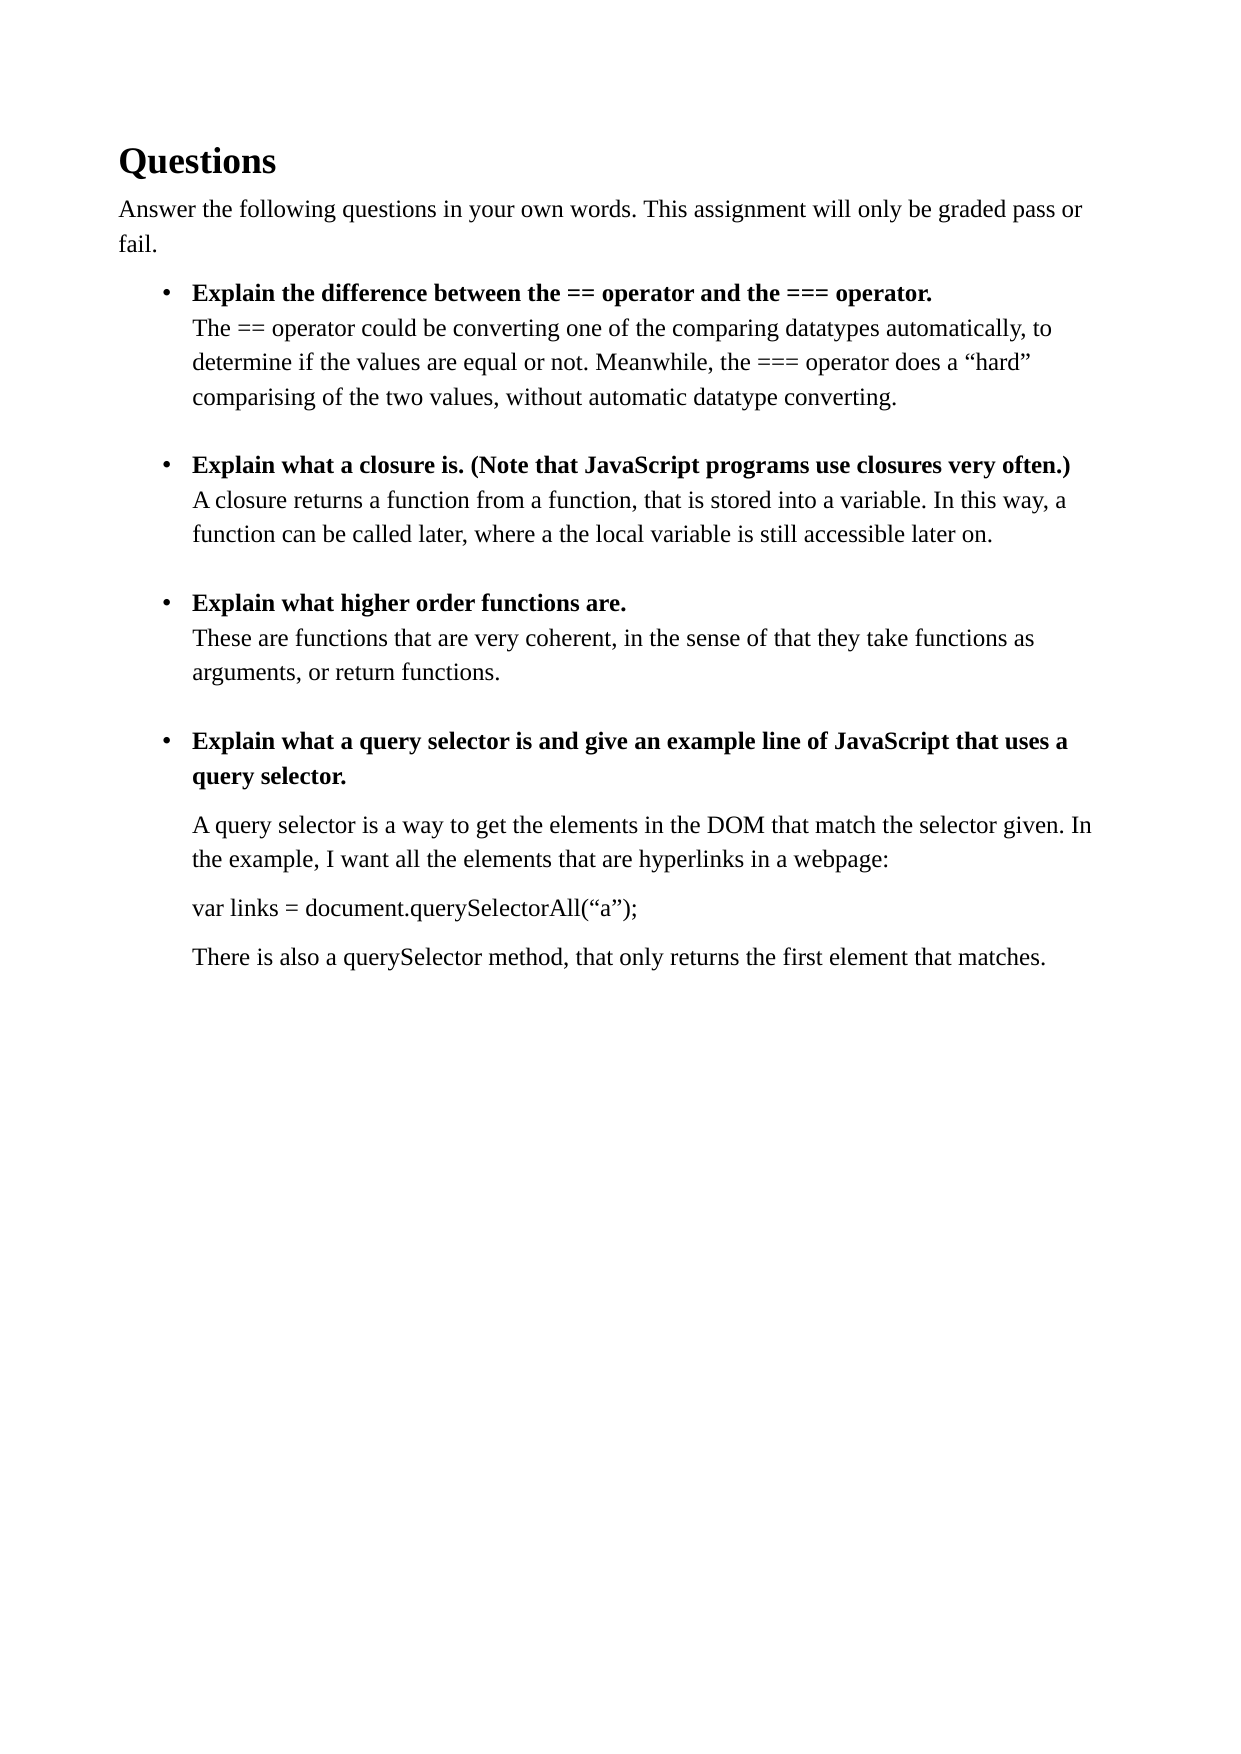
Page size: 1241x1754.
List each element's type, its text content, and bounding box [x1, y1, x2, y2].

list var links = document.querySelectorAll(“a”); [162, 893, 1122, 922]
list Explain what a query selector is and give an example line of JavaScript that uses a query selector. [162, 726, 1122, 789]
list A query selector is a way to get the elements in the DOM that match the selector given. In the example, I want all the elements that are hyperlinks in a webpage: [162, 810, 1122, 873]
text The == operator could be converting one of the comparing datatypes automatically, to determine if the values are equal or not. Meanwhile, the === operator does a “hard” comparising of the two values, without automatic datatype converting. [118, 313, 1122, 410]
subtitle Questions [118, 139, 1122, 182]
text A closure returns a function from a function, that is stored into a variable. In this way, a function can be called later, where a the local variable is still accessible later on. [118, 485, 1122, 548]
list There is also a querySelector method, that only returns the first element that matches. [162, 942, 1122, 971]
text Answer the following questions in your own words. This assignment will only be graded pass or fail. [118, 194, 1122, 258]
text These are functions that are very coherent, in the sense of that they take functions as arguments, or return functions. [118, 623, 1122, 686]
list Explain what a closure is. (Note that JavaScript programs use closures very often.) [162, 451, 1122, 479]
list Explain what higher order functions are. [162, 588, 1122, 617]
list Explain the difference between the == operator and the === operator. [162, 278, 1122, 307]
